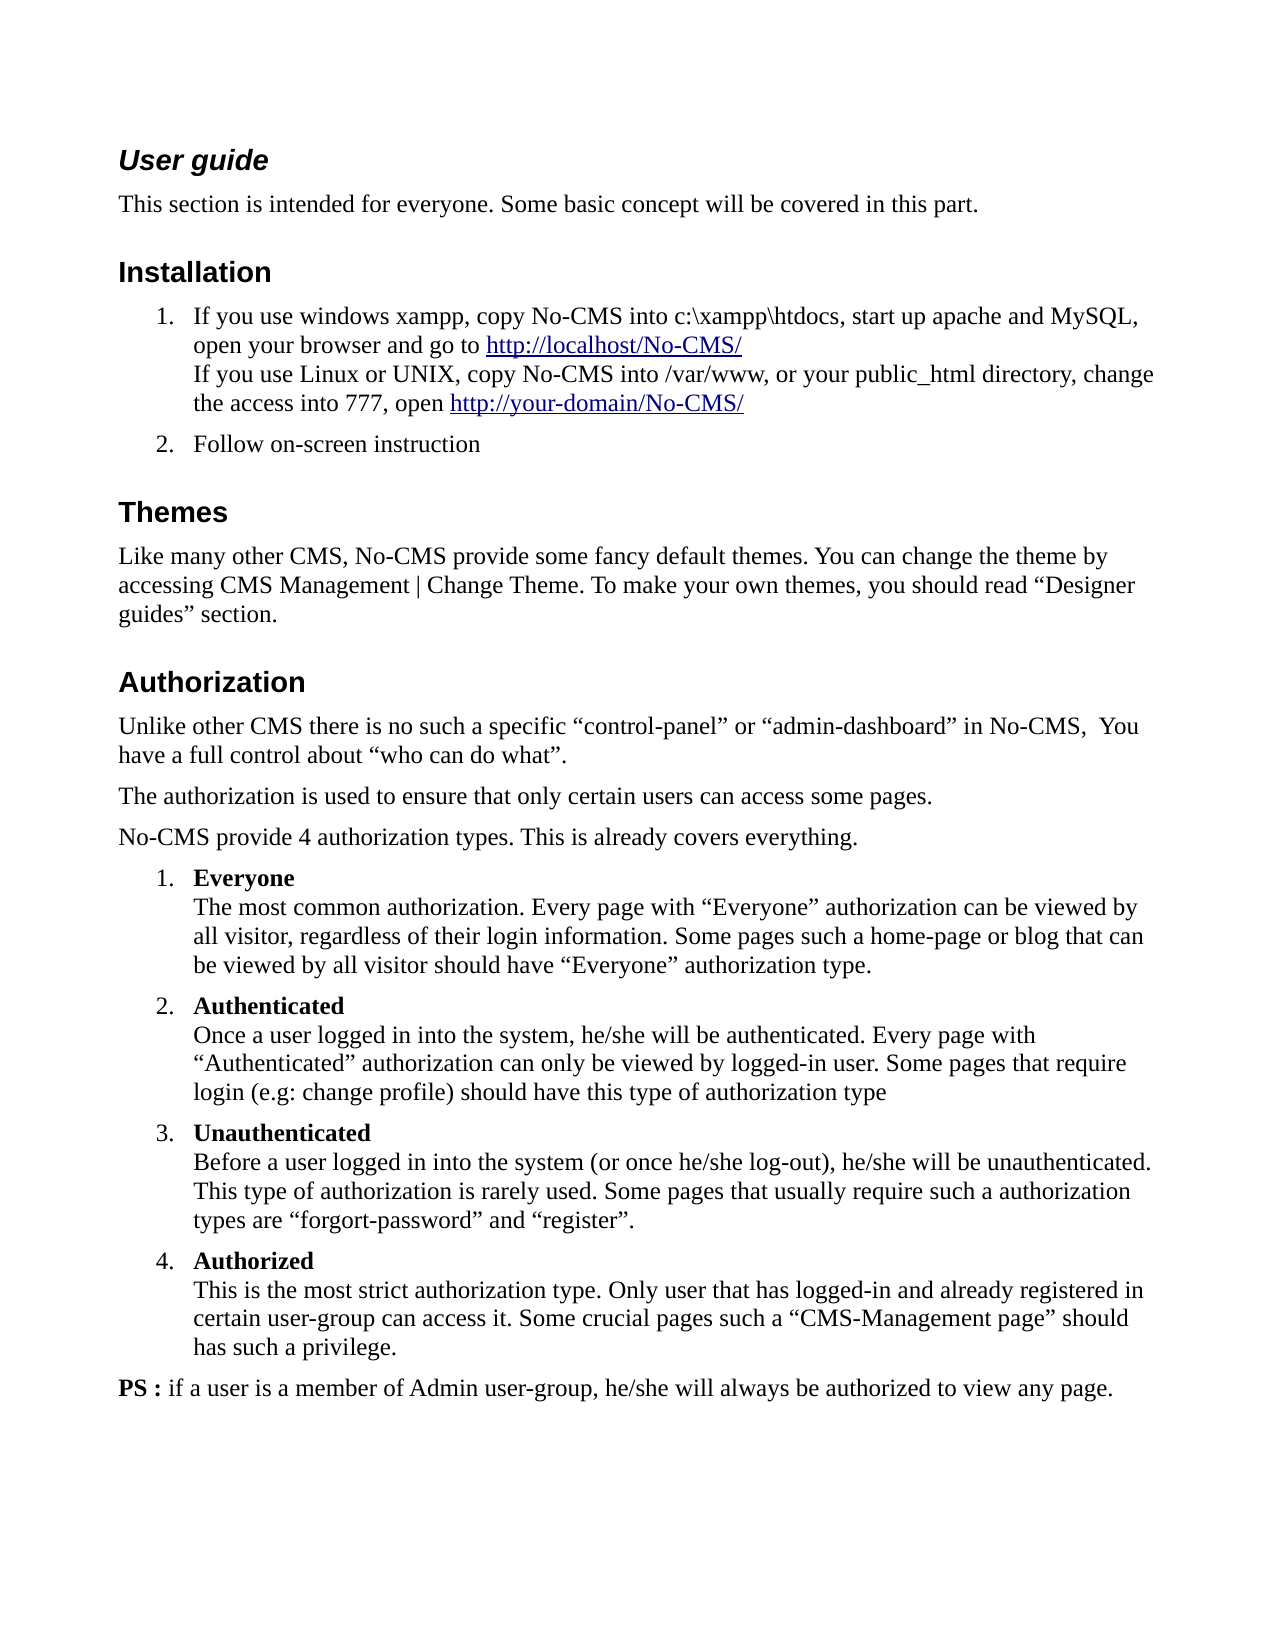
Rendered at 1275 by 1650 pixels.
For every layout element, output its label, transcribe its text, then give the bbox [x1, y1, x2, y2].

text Unlike other CMS there is no such a specific “control-panel” or “admin-dashboard” in No-CMS, You have a full control about “who can do what”. [118, 711, 1157, 768]
list Unauthenticated Before a user logged in into the system (or once he/she log-out), he/she will be unauthenticated. This type of authorization is rarely used. Some pages that usually require such a authorization types are “forgort-password” and “register”. [156, 1118, 1157, 1233]
text PS : if a user is a member of Admin user-group, he/she will always be authorized to view any page. [118, 1373, 1157, 1402]
text Like many other CMS, No-CMS provide some fancy default themes. You can change the theme by accessing CMS Management | Change Theme. To make your own themes, you should read “Designer guides” section. [118, 541, 1157, 627]
list Everyone The most common authorization. Every page with “Everyone” authorization can be viewed by all visitor, regardless of their login information. Some pages such a home-page or blog that can be viewed by all visitor should have “Everyone” authorization type. [156, 863, 1157, 978]
subtitle Authorization [118, 665, 1157, 698]
list Authorized This is the most strict authorization type. Only user that has logged-in and already registered in certain user-group can access it. Some crucial pages such a “CMS-Management page” should has such a privilege. [156, 1246, 1157, 1361]
subtitle User guide [118, 143, 1157, 177]
text No-CMS provide 4 authorization types. This is already covers everything. [118, 822, 1157, 851]
list Authenticated Once a user logged in into the system, he/she will be authenticated. Every page with “Authenticated” authorization can only be viewed by logged-in user. Some pages that require login (e.g: change profile) should have this type of authorization type [156, 991, 1157, 1106]
subtitle Installation [118, 255, 1157, 289]
text The authorization is used to ensure that only certain users can access some pages. [118, 781, 1157, 810]
text This section is intended for everyone. Some basic concept will be covered in this part. [118, 189, 1157, 218]
subtitle Themes [118, 495, 1157, 529]
list If you use windows xampp, copy No-CMS into c:\xampp\htdocs, start up apache and MySQL, open your browser and go to http://localhost/No-CMS/ If you use Linux or UNIX, copy No-CMS into /var/www, or your public_html directory, change the access into 777, open http://your-domain/No-CMS/ [156, 301, 1157, 416]
list Follow on-screen instruction [156, 429, 1157, 458]
